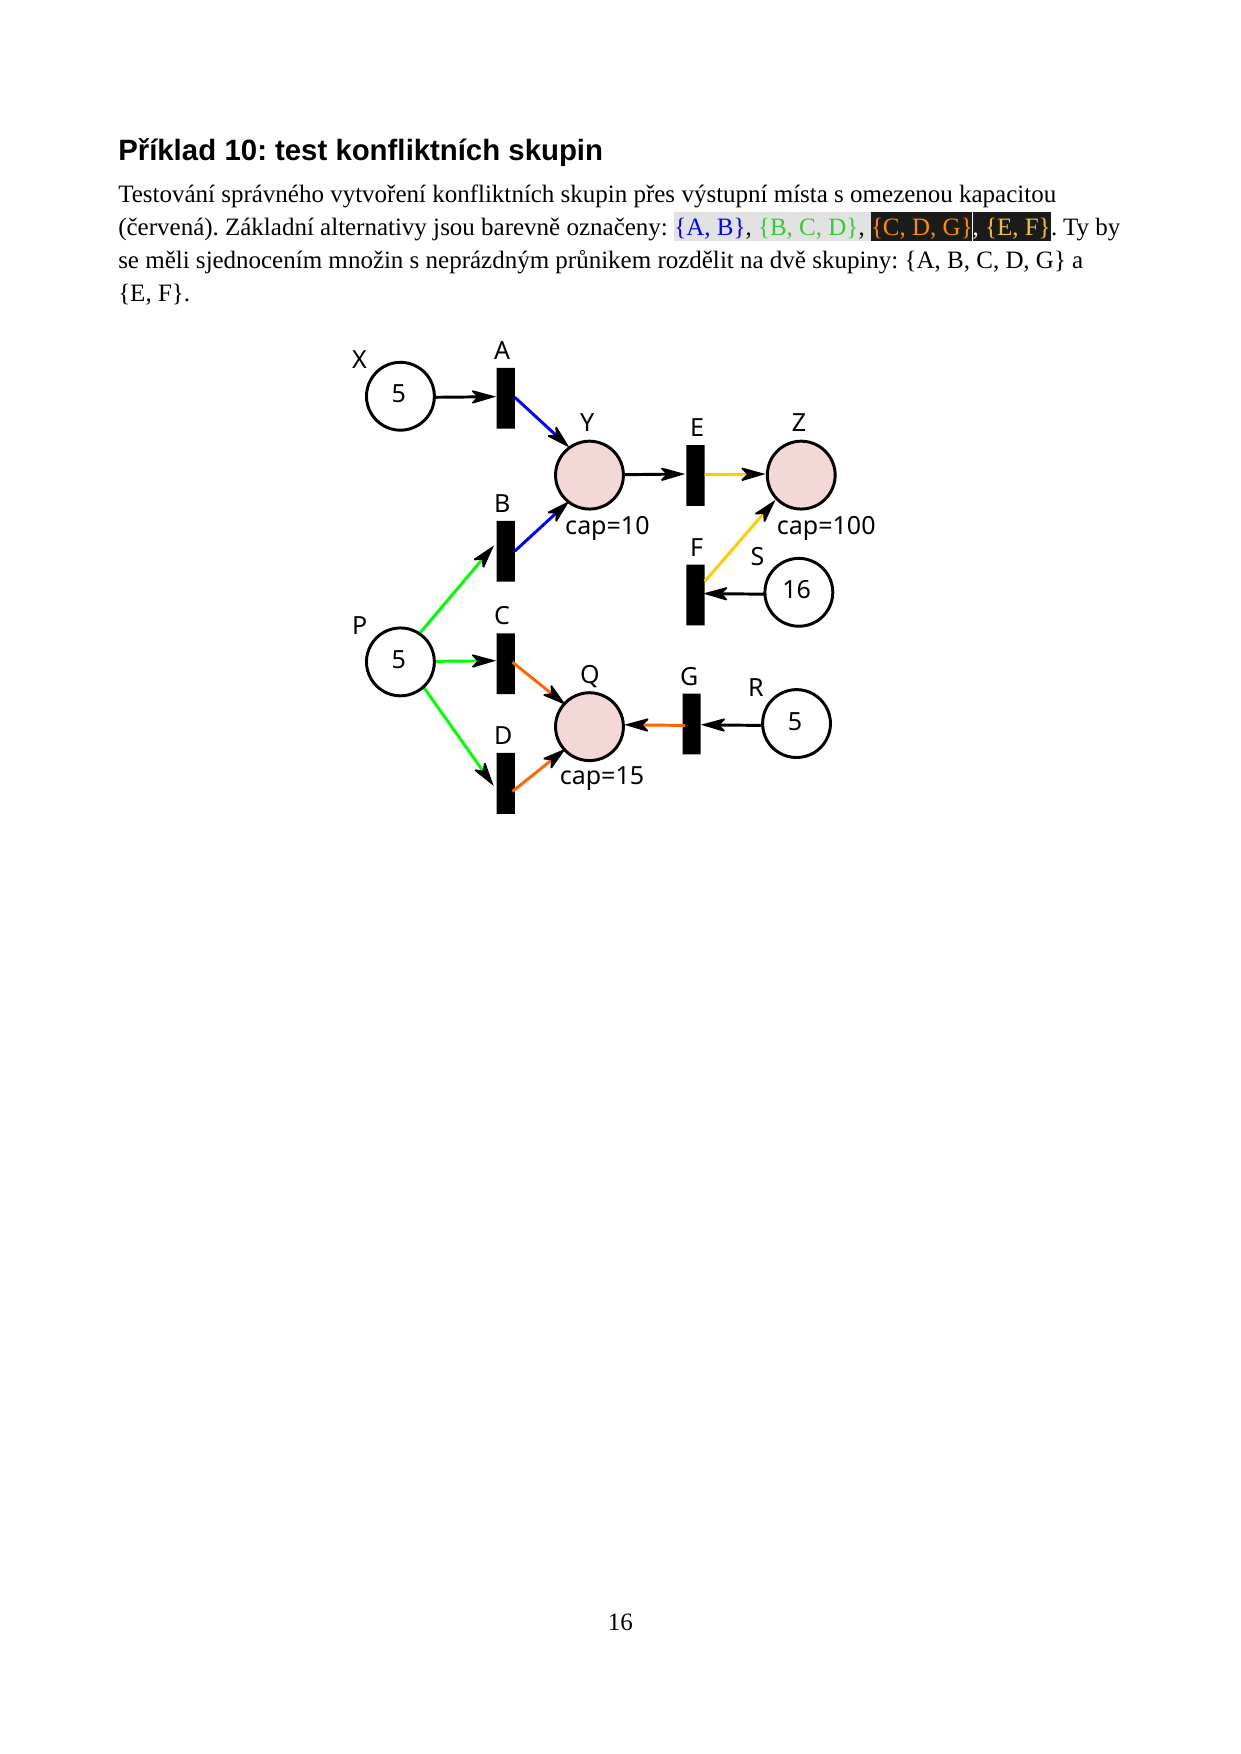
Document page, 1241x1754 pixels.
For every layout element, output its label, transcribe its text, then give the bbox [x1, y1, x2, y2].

subtitle Příklad 10: test konfliktních skupin [118, 133, 1122, 166]
text Testování správného vytvoření konfliktních skupin přes výstupní místa s omezenou kapacitou (červená). Základní alternativy jsou barevně označeny: {A, B}, {B, C, D}, {C, D, G}, {E, F}. Ty by se měli sjednocením množin s neprázdným průnikem rozdělit na dvě skupiny: {A, B, C, D, G} a {E, F}. [118, 179, 1122, 307]
